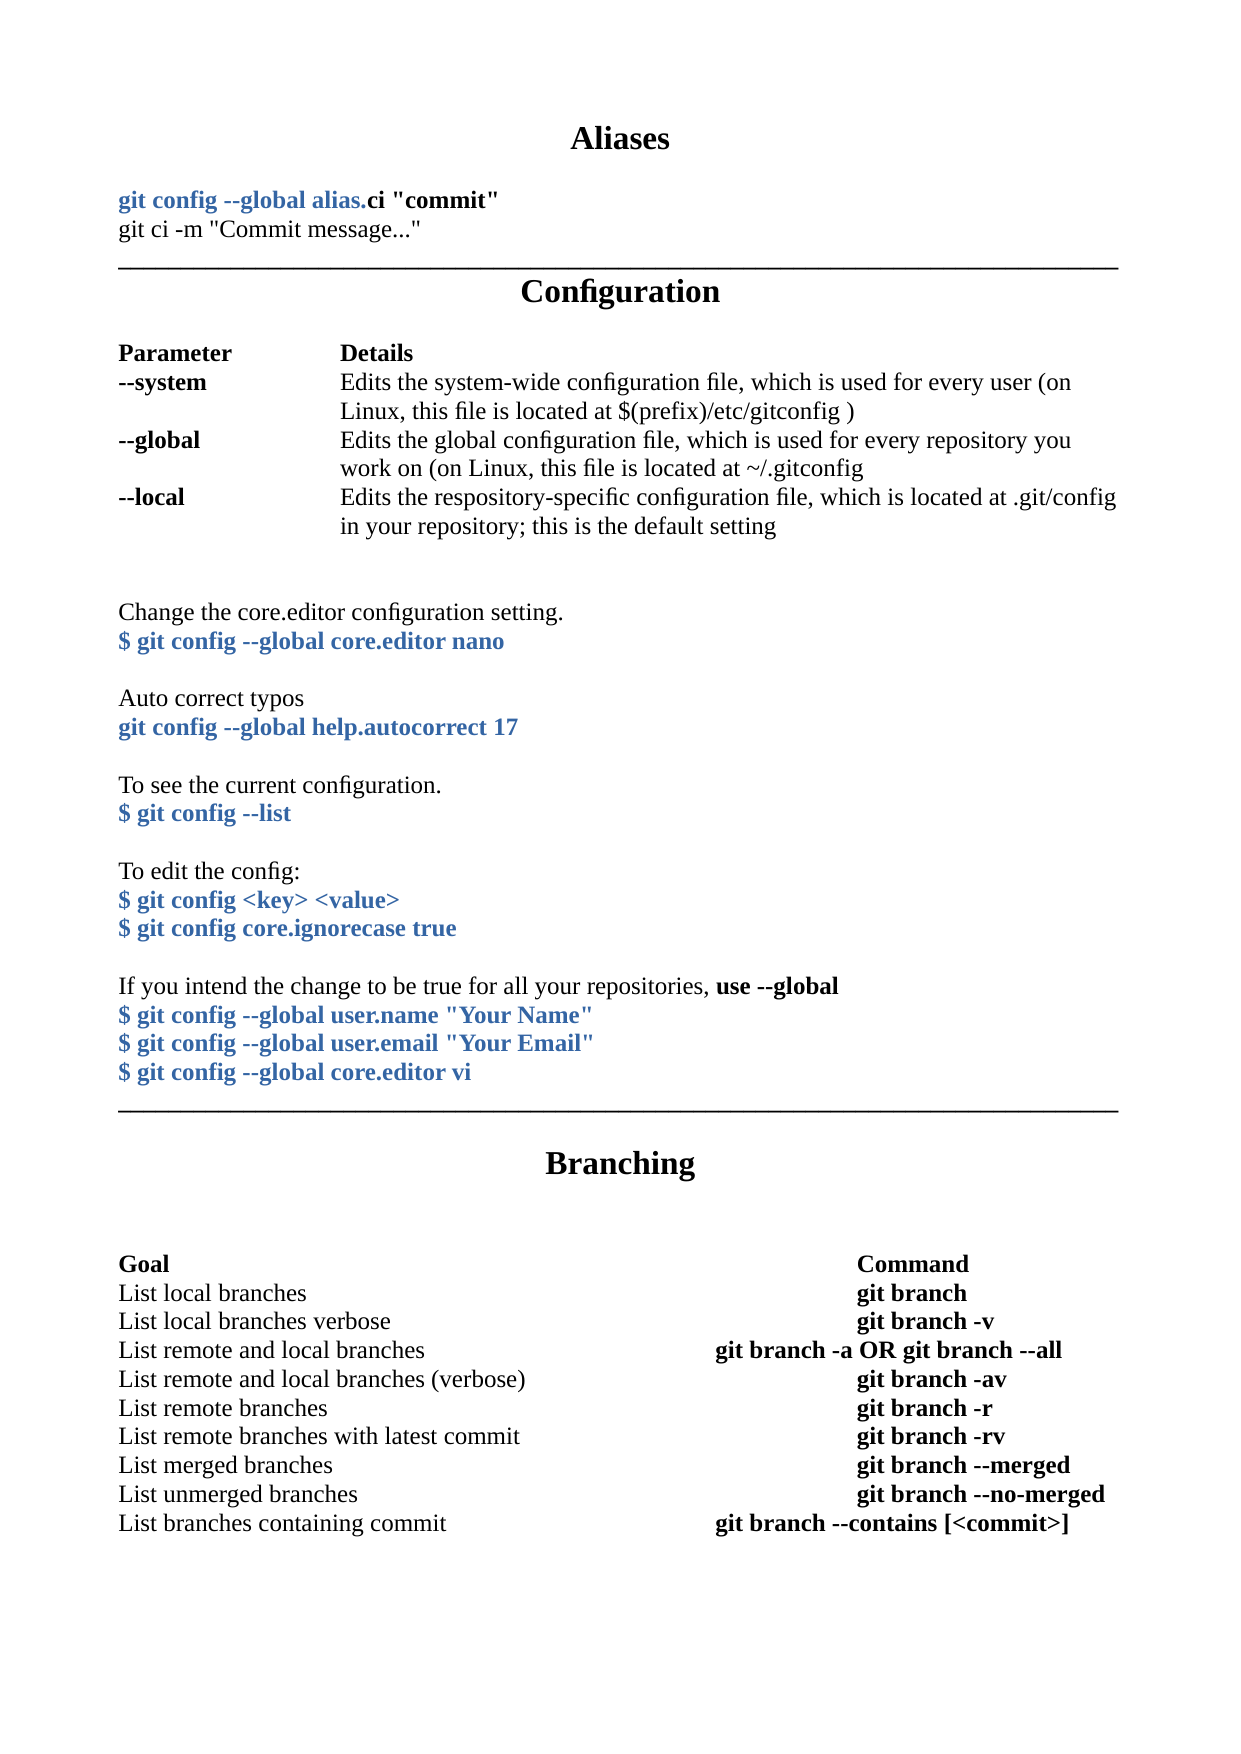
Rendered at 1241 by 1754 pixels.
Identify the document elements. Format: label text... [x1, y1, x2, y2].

text List unmerged branches git branch --no-merged [118, 1479, 1122, 1508]
text $ git config <key> <value> [118, 885, 1122, 913]
text Branching [118, 1143, 1122, 1182]
text $ git config --global user.name "Your Name" [118, 1000, 1122, 1028]
text --global Edits the global conﬁguration ﬁle, which is used for every repository you work on (on Linux, this ﬁle is located at ~/.gitconfig [118, 425, 1122, 482]
text List remote and local branches (verbose) git branch -av [118, 1364, 1122, 1393]
text To edit the conﬁg: [118, 856, 1122, 885]
text $ git config core.ignorecase true [118, 913, 1122, 942]
text Parameter Details [118, 338, 1122, 367]
text $ git config --global core.editor nano [118, 626, 1122, 655]
text List local branches verbose git branch -v [118, 1306, 1122, 1335]
text List merged branches git branch --merged [118, 1450, 1122, 1479]
text List remote and local branches git branch -a OR git branch --all [118, 1335, 1122, 1364]
text Auto correct typos [118, 683, 1122, 712]
text Goal Command [118, 1249, 1122, 1278]
text List local branches git branch [118, 1278, 1122, 1306]
text To see the current conﬁguration. [118, 770, 1122, 798]
text --local Edits the respository-speciﬁc conﬁguration ﬁle, which is located at .git/config in your repository; this is the default setting [118, 482, 1122, 540]
text Aliases [118, 118, 1122, 156]
text git ci -m "Commit message..." [118, 214, 1122, 243]
text List remote branches with latest commit git branch -rv [118, 1421, 1122, 1450]
text Conﬁguration [118, 271, 1122, 310]
text List branches containing commit git branch --contains [<commit>] [118, 1508, 1122, 1536]
text ________________________________________________________________________________ [118, 1086, 1122, 1115]
text List remote branches git branch -r [118, 1393, 1122, 1421]
text Change the core.editor conﬁguration setting. [118, 597, 1122, 626]
text --system Edits the system-wide conﬁguration ﬁle, which is used for every user (on Linux, this ﬁle is located at $(prefix)/etc/gitconfig ) [118, 367, 1122, 425]
text ________________________________________________________________________________ [118, 243, 1122, 271]
text If you intend the change to be true for all your repositories, use --global [118, 971, 1122, 1000]
text git config --global help.autocorrect 17 [118, 712, 1122, 741]
text git config --global alias.ci "commit" [118, 185, 1122, 214]
text $ git config --global core.editor vi [118, 1057, 1122, 1086]
text $ git config --list [118, 798, 1122, 827]
text $ git config --global user.email "Your Email" [118, 1028, 1122, 1057]
